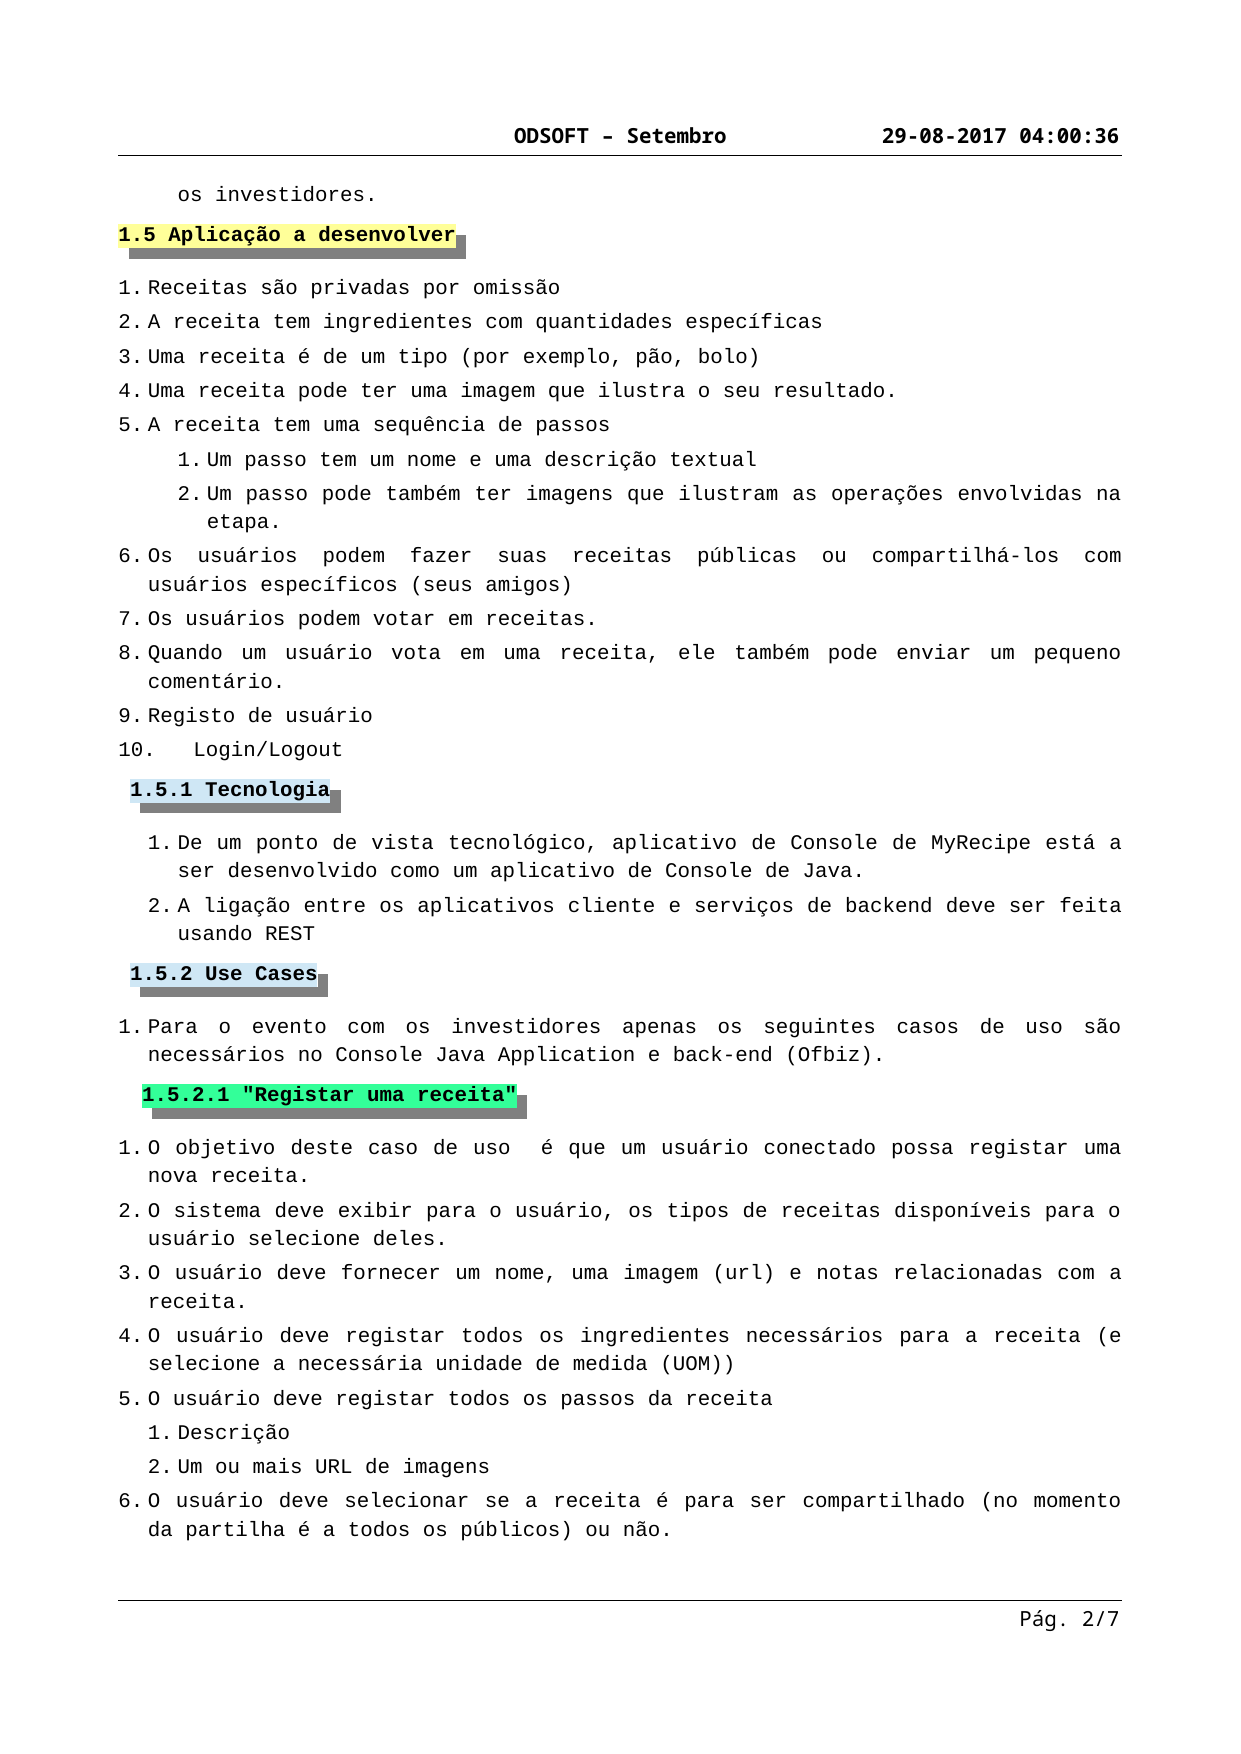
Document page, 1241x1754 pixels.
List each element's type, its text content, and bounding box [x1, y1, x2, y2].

subtitle 1.5.1 Tecnologia [330, 779, 1122, 813]
subtitle 1.5.2 Use Cases [317, 963, 1122, 997]
list O usuário deve registar todos os passos da receita [118, 1388, 1122, 1411]
list A receita tem ingredientes com quantidades específicas [118, 311, 1122, 335]
list A receita tem uma sequência de passos [118, 414, 1122, 438]
list Um ou mais URL de imagens [148, 1456, 1122, 1480]
subtitle 1.5.1 Tecnologia [118, 779, 140, 813]
subtitle 1.5 Aplicação a desenvolver [456, 224, 1122, 259]
list os investidores. [148, 184, 1122, 208]
list Quando um usuário vota em uma receita, ele também pode enviar um pequeno comentário. [118, 642, 1122, 694]
list A ligação entre os aplicativos cliente e serviços de backend deve ser feita usando REST [148, 895, 1122, 947]
list Login/Logout [118, 739, 1122, 763]
list O usuário deve fornecer um nome, uma imagem (url) e notas relacionadas com a receita. [118, 1262, 1122, 1314]
list Para o evento com os investidores apenas os seguintes casos de uso são necessários no Console Java Application e back-end (Ofbiz). [118, 1016, 1122, 1068]
list O usuário deve selecionar se a receita é para ser compartilhado (no momento da partilha é a todos os públicos) ou não. [118, 1490, 1122, 1542]
list Os usuários podem votar em receitas. [118, 608, 1122, 632]
list Uma receita pode ter uma imagem que ilustra o seu resultado. [118, 380, 1122, 404]
list Registo de usuário [118, 705, 1122, 728]
list Uma receita é de um tipo (por exemplo, pão, bolo) [118, 346, 1122, 369]
subtitle 1.5.2.1 "Registar uma receita" [118, 1084, 152, 1119]
list Um passo tem um nome e uma descrição textual [177, 448, 1122, 472]
list O sistema deve exibir para o usuário, os tipos de receitas disponíveis para o usuário selecione deles. [118, 1200, 1122, 1252]
subtitle 1.5.2.1 "Registar uma receita" [517, 1084, 1122, 1119]
list O objetivo deste caso de uso é que um usuário conectado possa registar uma nova receita. [118, 1137, 1122, 1189]
list Os usuários podem fazer suas receitas públicas ou compartilhá-los com usuários específicos (seus amigos) [118, 545, 1122, 597]
subtitle 1.5.2 Use Cases [118, 963, 140, 997]
list De um ponto de vista tecnológico, aplicativo de Console de MyRecipe está a ser desenvolvido como um aplicativo de Console de Java. [148, 832, 1122, 884]
list Receitas são privadas por omissão [118, 277, 1122, 301]
list Um passo pode também ter imagens que ilustram as operações envolvidas na etapa. [177, 483, 1122, 535]
list Descrição [148, 1422, 1122, 1446]
list O usuário deve registar todos os ingredientes necessários para a receita (e selecione a necessária unidade de medida (UOM)) [118, 1325, 1122, 1377]
